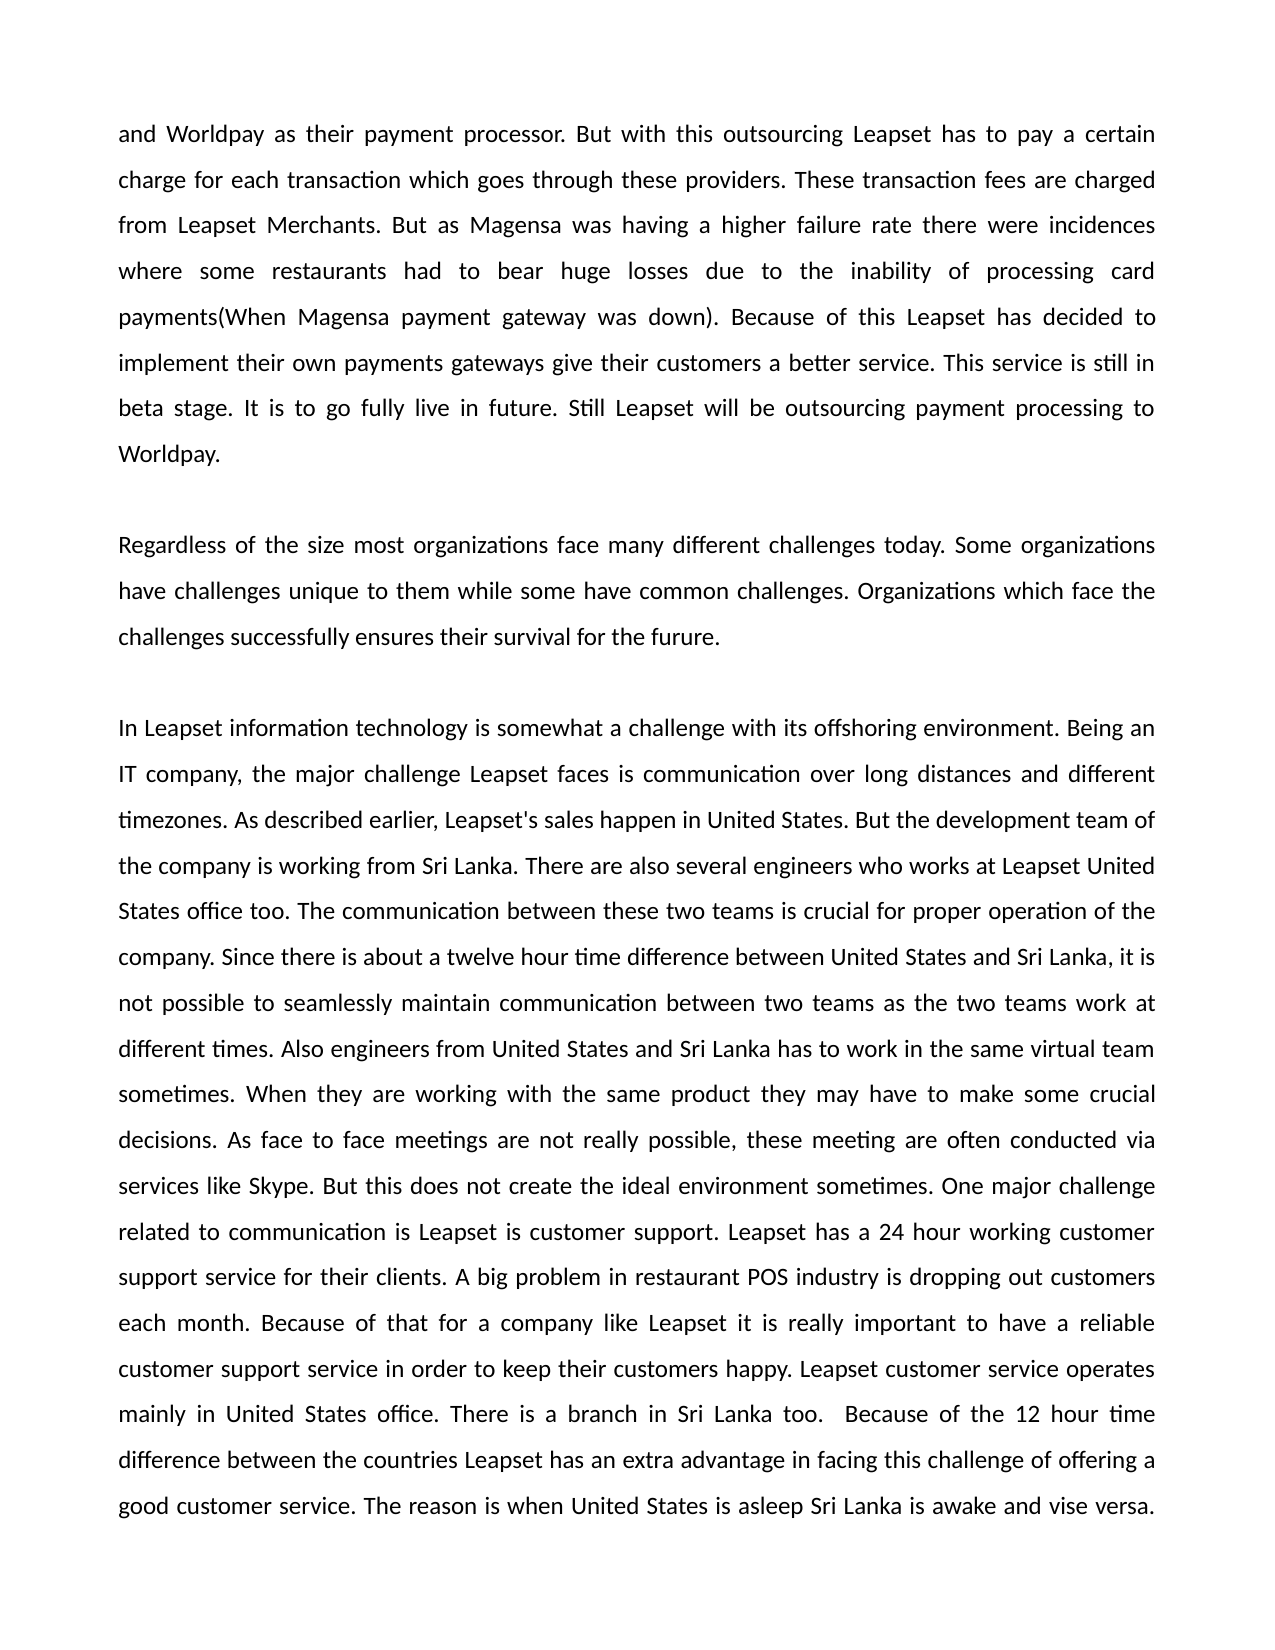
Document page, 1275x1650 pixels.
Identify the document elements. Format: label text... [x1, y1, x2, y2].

text In Leapset information technology is somewhat a challenge with its offshoring environment. Being an IT company, the major challenge Leapset faces is communication over long distances and different timezones. As described earlier, Leapset's sales happen in United States. But the development team of the company is working from Sri Lanka. There are also several engineers who works at Leapset United States office too. The communication between these two teams is crucial for proper operation of the company. Since there is about a twelve hour time difference between United States and Sri Lanka, it is not possible to seamlessly maintain communication between two teams as the two teams work at different times. Also engineers from United States and Sri Lanka has to work in the same virtual team sometimes. When they are working with the same product they may have to make some crucial decisions. As face to face meetings are not really possible, these meeting are often conducted via services like Skype. But this does not create the ideal environment sometimes. One major challenge related to communication is Leapset is customer support. Leapset has a 24 hour working customer support service for their clients. A big problem in restaurant POS industry is dropping out customers each month. Because of that for a company like Leapset it is really important to have a reliable customer support service in order to keep their customers happy. Leapset customer service operates mainly in United States office. There is a branch in Sri Lanka too. Because of the 12 hour time difference between the countries Leapset has an extra advantage in facing this challenge of offering a good customer service. The reason is when United States is asleep Sri Lanka is awake and vise versa. [118, 713, 1157, 1521]
text Regardless of the size most organizations face many different challenges today. Some organizations have challenges unique to them while some have common challenges. Organizations which face the challenges successfully ensures their survival for the furure. [118, 530, 1157, 652]
text and Worldpay as their payment processor. But with this outsourcing Leapset has to pay a certain charge for each transaction which goes through these providers. These transaction fees are charged from Leapset Merchants. But as Magensa was having a higher failure rate there were incidences where some restaurants had to bear huge losses due to the inability of processing card payments(When Magensa payment gateway was down). Because of this Leapset has decided to implement their own payments gateways give their customers a better service. This service is still in beta stage. It is to go fully live in future. Still Leapset will be outsourcing payment processing to Worldpay. [118, 118, 1157, 469]
